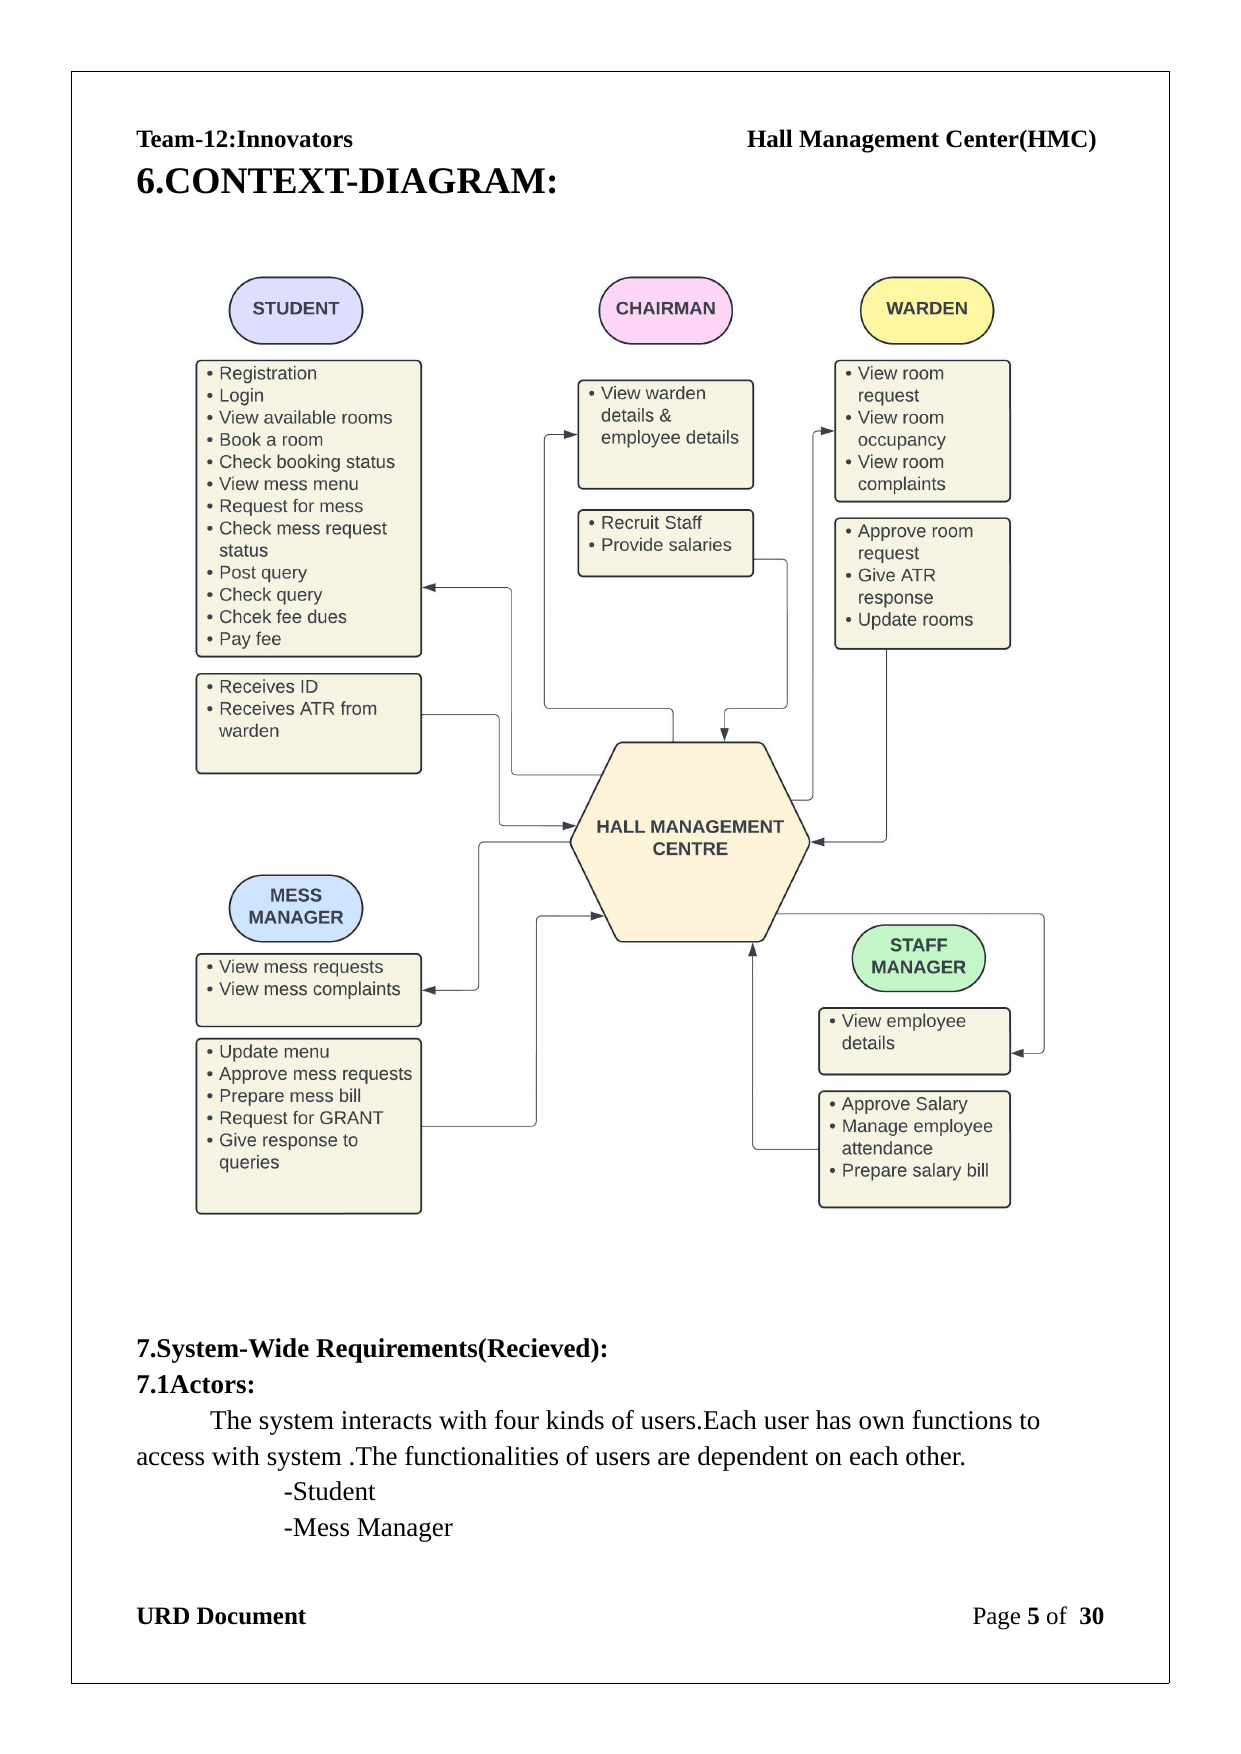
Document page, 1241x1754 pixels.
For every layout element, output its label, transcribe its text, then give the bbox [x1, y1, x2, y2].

text 6.CONTEXT-DIAGRAM: [136, 159, 1104, 202]
text 7.System-Wide Requirements(Recieved): [136, 1333, 1104, 1364]
text -Student [136, 1476, 1104, 1507]
picture [163, 244, 1077, 1247]
text The system interacts with four kinds of users.Each user has own functions to [136, 1404, 1104, 1435]
text -Mess Manager [136, 1511, 1104, 1542]
text 7.1Actors: [136, 1368, 1104, 1399]
text access with system .The functionalities of users are dependent on each other. [136, 1440, 1104, 1471]
